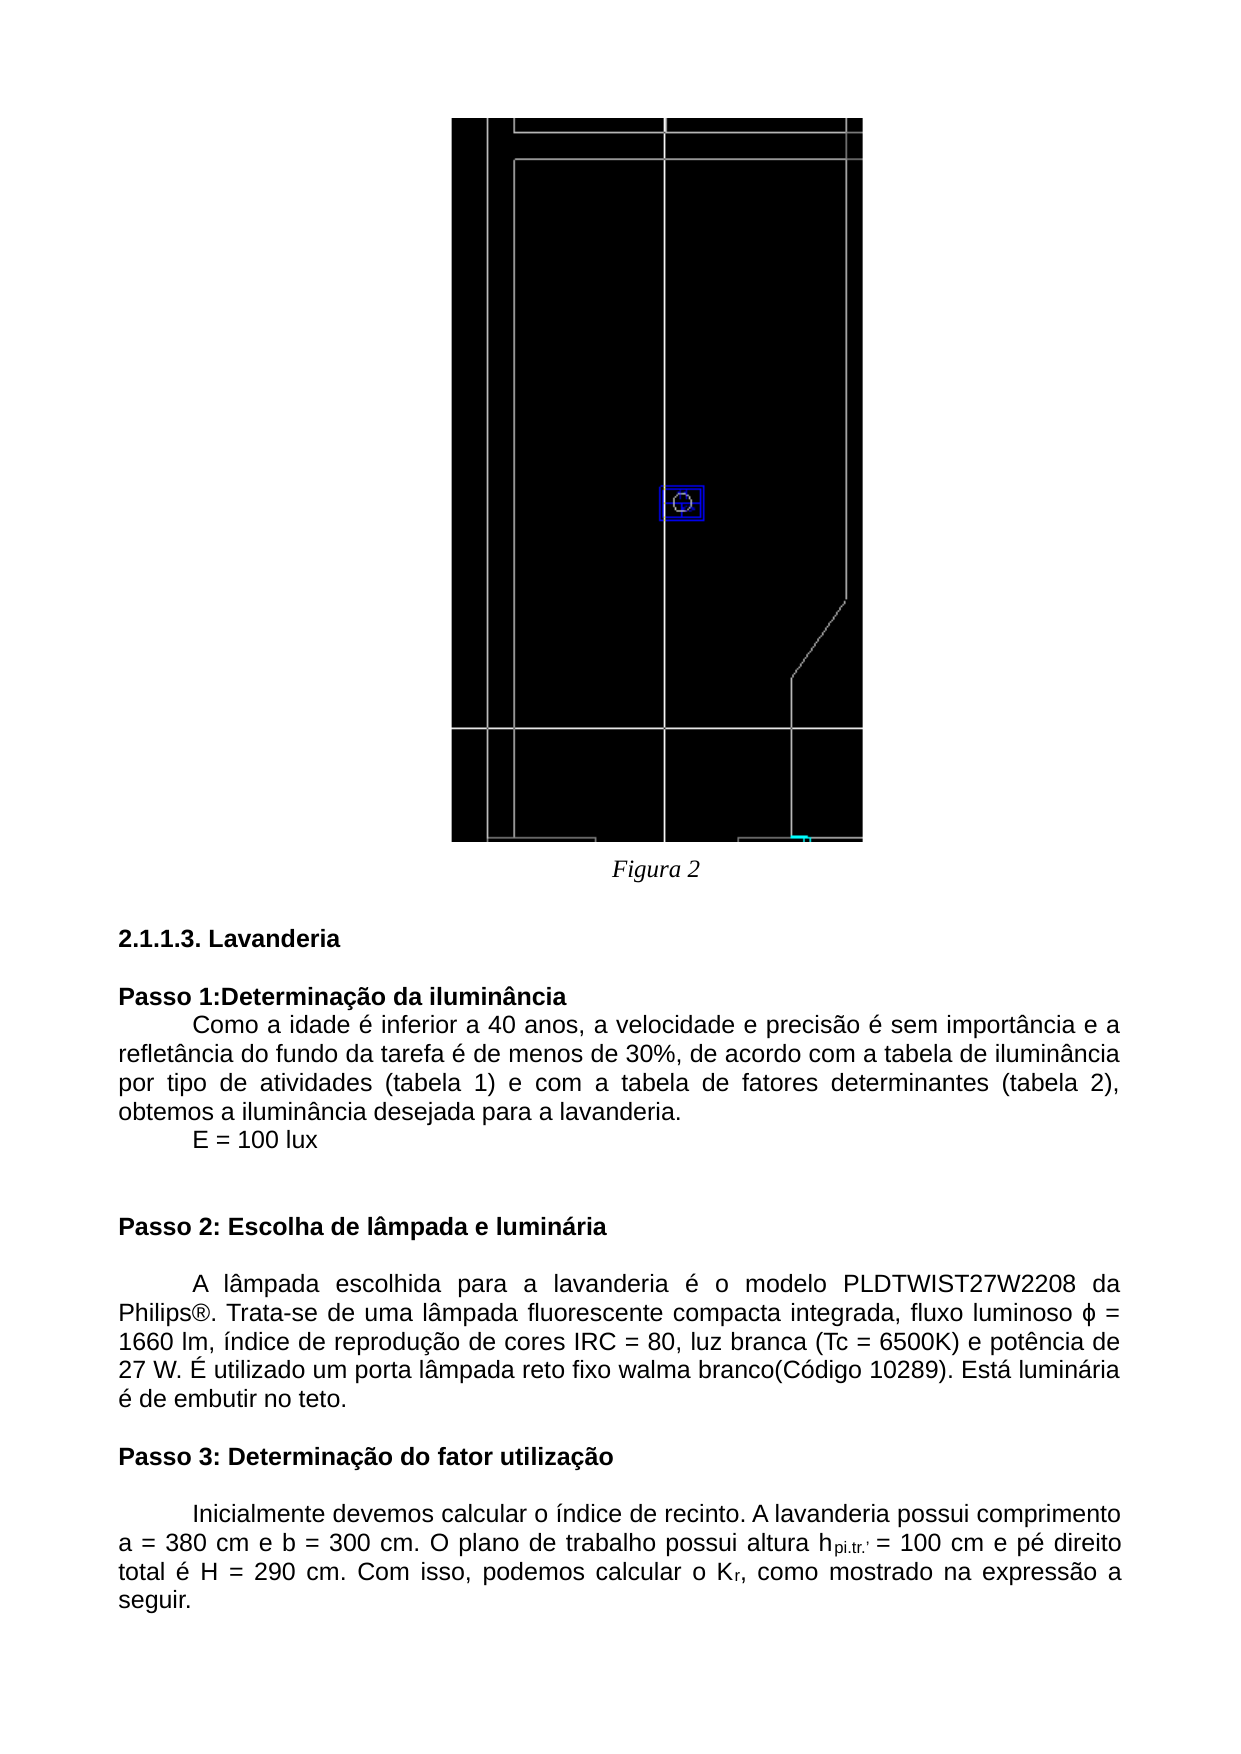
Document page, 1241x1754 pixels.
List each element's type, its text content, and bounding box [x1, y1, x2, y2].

text E = 100 lux [118, 1125, 1122, 1154]
text 2.1.1.3. Lavanderia [118, 924, 1122, 953]
text Passo 1:Determinação da iluminância [118, 982, 1122, 1010]
text Figura 2 [118, 854, 1122, 883]
text A lâmpada escolhida para a lavanderia é o modelo PLDTWIST27W2208 da Philips®. Trata-se de uma lâmpada fluorescente compacta integrada, fluxo luminoso ϕ = 1660 lm, índice de reprodução de cores IRC = 80, luz branca (Tc = 6500K) e potência de 27 W. É utilizado um porta lâmpada reto fixo walma branco(Código 10289). Está luminária é de embutir no teto. [118, 1269, 1122, 1413]
text Como a idade é inferior a 40 anos, a velocidade e precisão é sem importância e a refletância do fundo da tarefa é de menos de 30%, de acordo com a tabela de iluminância por tipo de atividades (tabela 1) e com a tabela de fatores determinantes (tabela 2), obtemos a iluminância desejada para a lavanderia. [118, 1010, 1122, 1125]
text Passo 2: Escolha de lâmpada e luminária [118, 1212, 1122, 1240]
text Passo 3: Determinação do fator utilização [118, 1442, 1122, 1470]
text Inicialmente devemos calcular o índice de recinto. A lavanderia possui comprimento a = 380 cm e b = 300 cm. O plano de trabalho possui altura hpi.tr.’ = 100 cm e pé direito total é H = 290 cm. Com isso, podemos calcular o Kr, como mostrado na expressão a seguir. [118, 1499, 1122, 1614]
